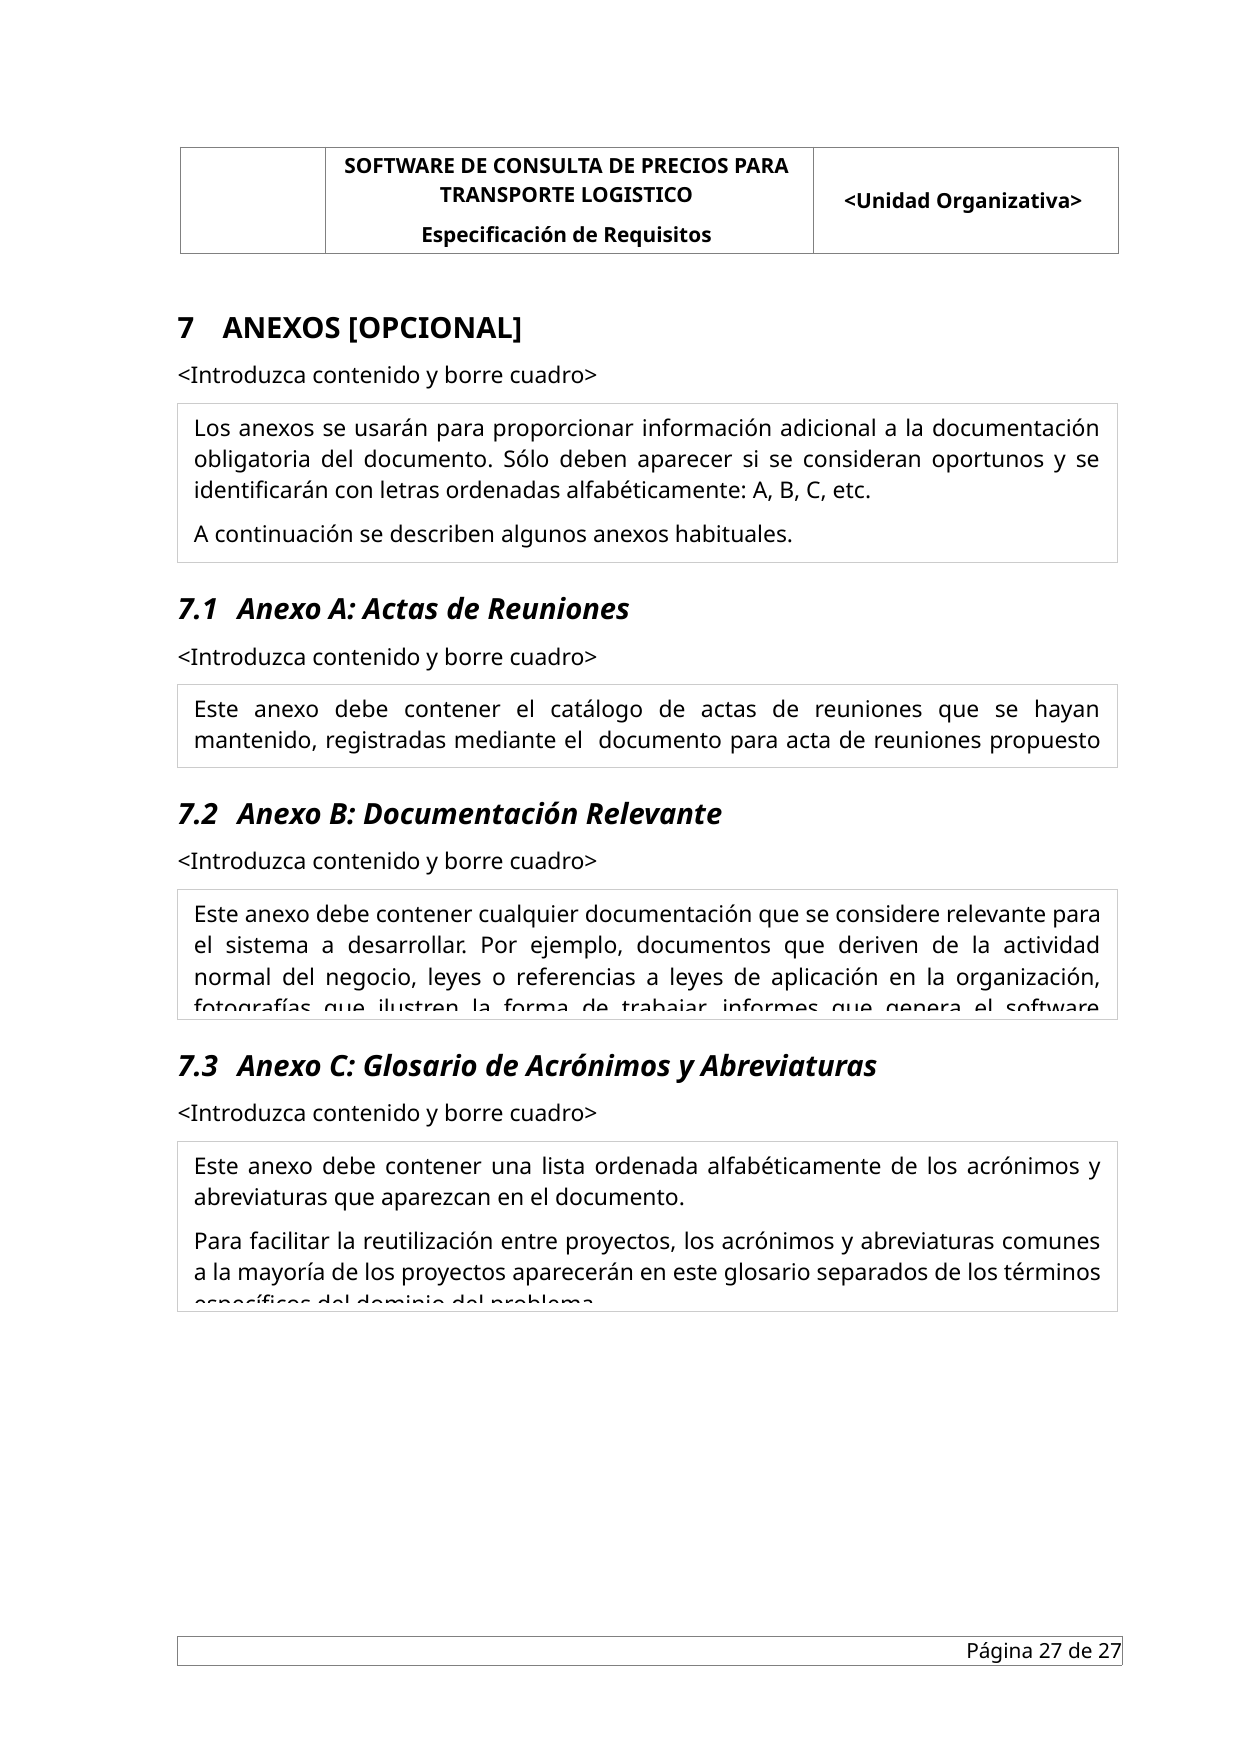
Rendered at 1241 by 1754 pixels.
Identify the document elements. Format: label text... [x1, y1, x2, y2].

text Para facilitar la reutilización entre proyectos, los acrónimos y abreviaturas comunes a la mayoría de los proyectos aparecerán en este glosario separados de los términos específicos del dominio del problema. [194, 1225, 1101, 1303]
text Los anexos se usarán para proporcionar información adicional a la documentación obligatoria del documento. Sólo deben aparecer si se consideran oportunos y se identificarán con letras ordenadas alfabéticamente: A, B, C, etc. [194, 412, 1101, 506]
text Este anexo debe contener cualquier documentación que se considere relevante para el sistema a desarrollar. Por ejemplo, documentos que deriven de la actividad normal del negocio, leyes o referencias a leyes de aplicación en la organización, fotografías que ilustren la forma de trabajar, informes que genera el software actual, etc. [194, 898, 1101, 1011]
text Este anexo debe contener una lista ordenada alfabéticamente de los acrónimos y abreviaturas que aparezcan en el documento. [194, 1150, 1101, 1213]
text <Introduzca contenido y borre cuadro> [177, 359, 1122, 390]
subtitle Anexo C: Glosario de Acrónimos y Abreviaturas [177, 1045, 1122, 1085]
text <Introduzca contenido y borre cuadro> [177, 845, 1122, 876]
text A continuación se describen algunos anexos habituales. [194, 518, 1101, 549]
subtitle Anexo A: Actas de Reuniones [177, 588, 1122, 628]
subtitle ANEXOS [OPCIONAL] [177, 307, 1122, 347]
text <Introduzca contenido y borre cuadro> [177, 640, 1122, 672]
subtitle Anexo B: Documentación Relevante [177, 793, 1122, 833]
text <Introduzca contenido y borre cuadro> [177, 1097, 1122, 1128]
text Este anexo debe contener el catálogo de actas de reuniones que se hayan mantenido, registradas mediante el documento para acta de reuniones propuesto en Madeja. [194, 693, 1101, 759]
